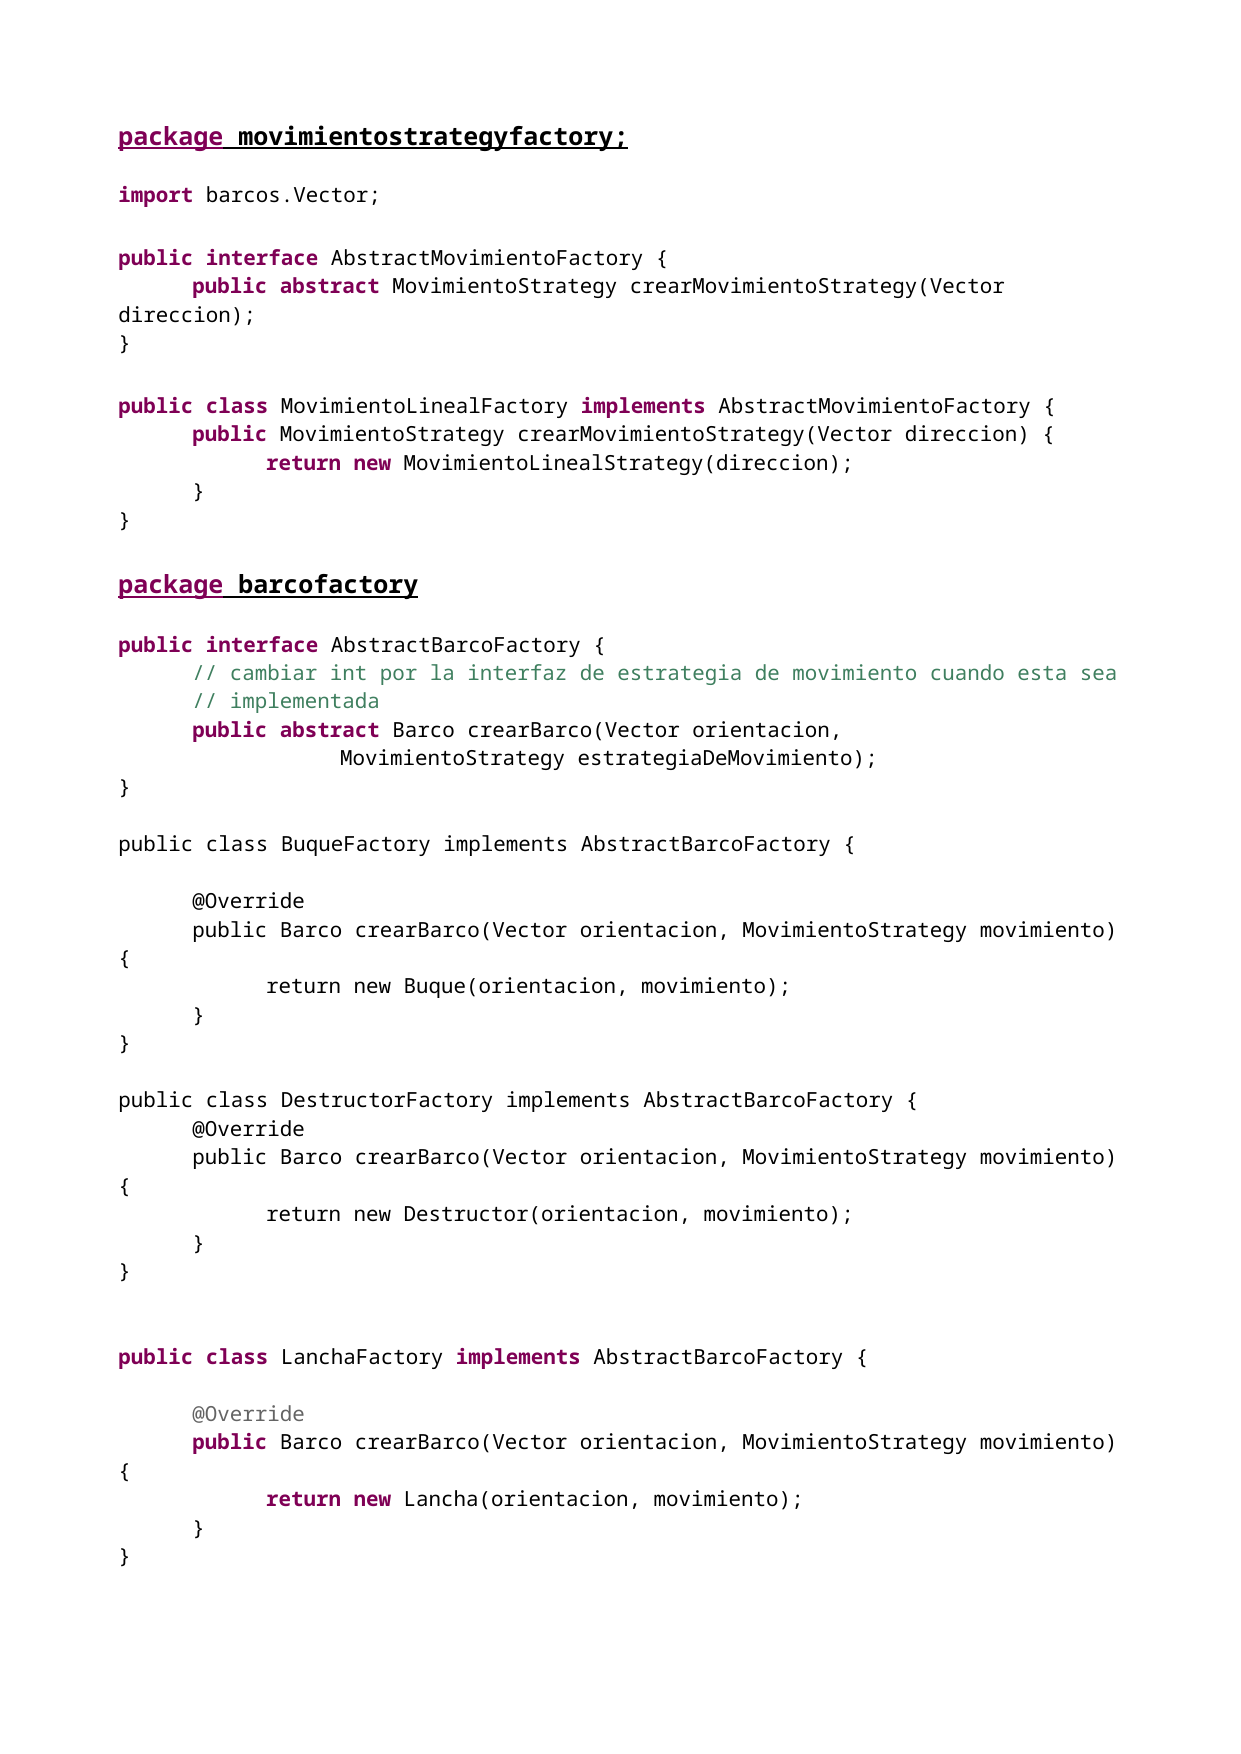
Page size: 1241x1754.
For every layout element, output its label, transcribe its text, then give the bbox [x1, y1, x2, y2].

text return new Lancha(orientacion, movimiento); [118, 1484, 1122, 1513]
text } [118, 1228, 1122, 1256]
text // implementada [118, 687, 1122, 715]
text } [118, 1513, 1122, 1541]
text public MovimientoStrategy crearMovimientoStrategy(Vector direccion) { [118, 419, 1122, 448]
text package movimientostrategyfactory; [118, 118, 1122, 152]
text public class BuqueFactory implements AbstractBarcoFactory { [118, 829, 1122, 857]
text @Override [118, 886, 1122, 915]
text return new Destructor(orientacion, movimiento); [118, 1199, 1122, 1228]
text } [118, 1256, 1122, 1285]
text public class DestructorFactory implements AbstractBarcoFactory { [118, 1086, 1122, 1114]
text public Barco crearBarco(Vector orientacion, MovimientoStrategy movimiento) { [118, 915, 1122, 972]
text } [118, 328, 1122, 357]
text } [118, 1028, 1122, 1057]
text public interface AbstractBarcoFactory { [118, 630, 1122, 658]
text } [118, 505, 1122, 533]
text } [118, 1541, 1122, 1570]
text public class LanchaFactory implements AbstractBarcoFactory { [118, 1342, 1122, 1371]
text // cambiar int por la interfaz de estrategia de movimiento cuando esta sea [118, 658, 1122, 687]
text public abstract Barco crearBarco(Vector orientacion, [118, 715, 1122, 743]
text package barcofactory [118, 567, 1122, 601]
text public abstract MovimientoStrategy crearMovimientoStrategy(Vector direccion); [118, 272, 1122, 328]
text MovimientoStrategy estrategiaDeMovimiento); [118, 743, 1122, 772]
text } [118, 476, 1122, 505]
text public class MovimientoLinealFactory implements AbstractMovimientoFactory { [118, 391, 1122, 419]
text public interface AbstractMovimientoFactory { [118, 243, 1122, 272]
text } [118, 1000, 1122, 1028]
text return new Buque(orientacion, movimiento); [118, 972, 1122, 1000]
text @Override [118, 1114, 1122, 1142]
text public Barco crearBarco(Vector orientacion, MovimientoStrategy movimiento) { [118, 1142, 1122, 1199]
text return new MovimientoLinealStrategy(direccion); [118, 448, 1122, 476]
text @Override [118, 1399, 1122, 1427]
text public Barco crearBarco(Vector orientacion, MovimientoStrategy movimiento) { [118, 1427, 1122, 1484]
text import barcos.Vector; [118, 181, 1122, 209]
text } [118, 772, 1122, 800]
